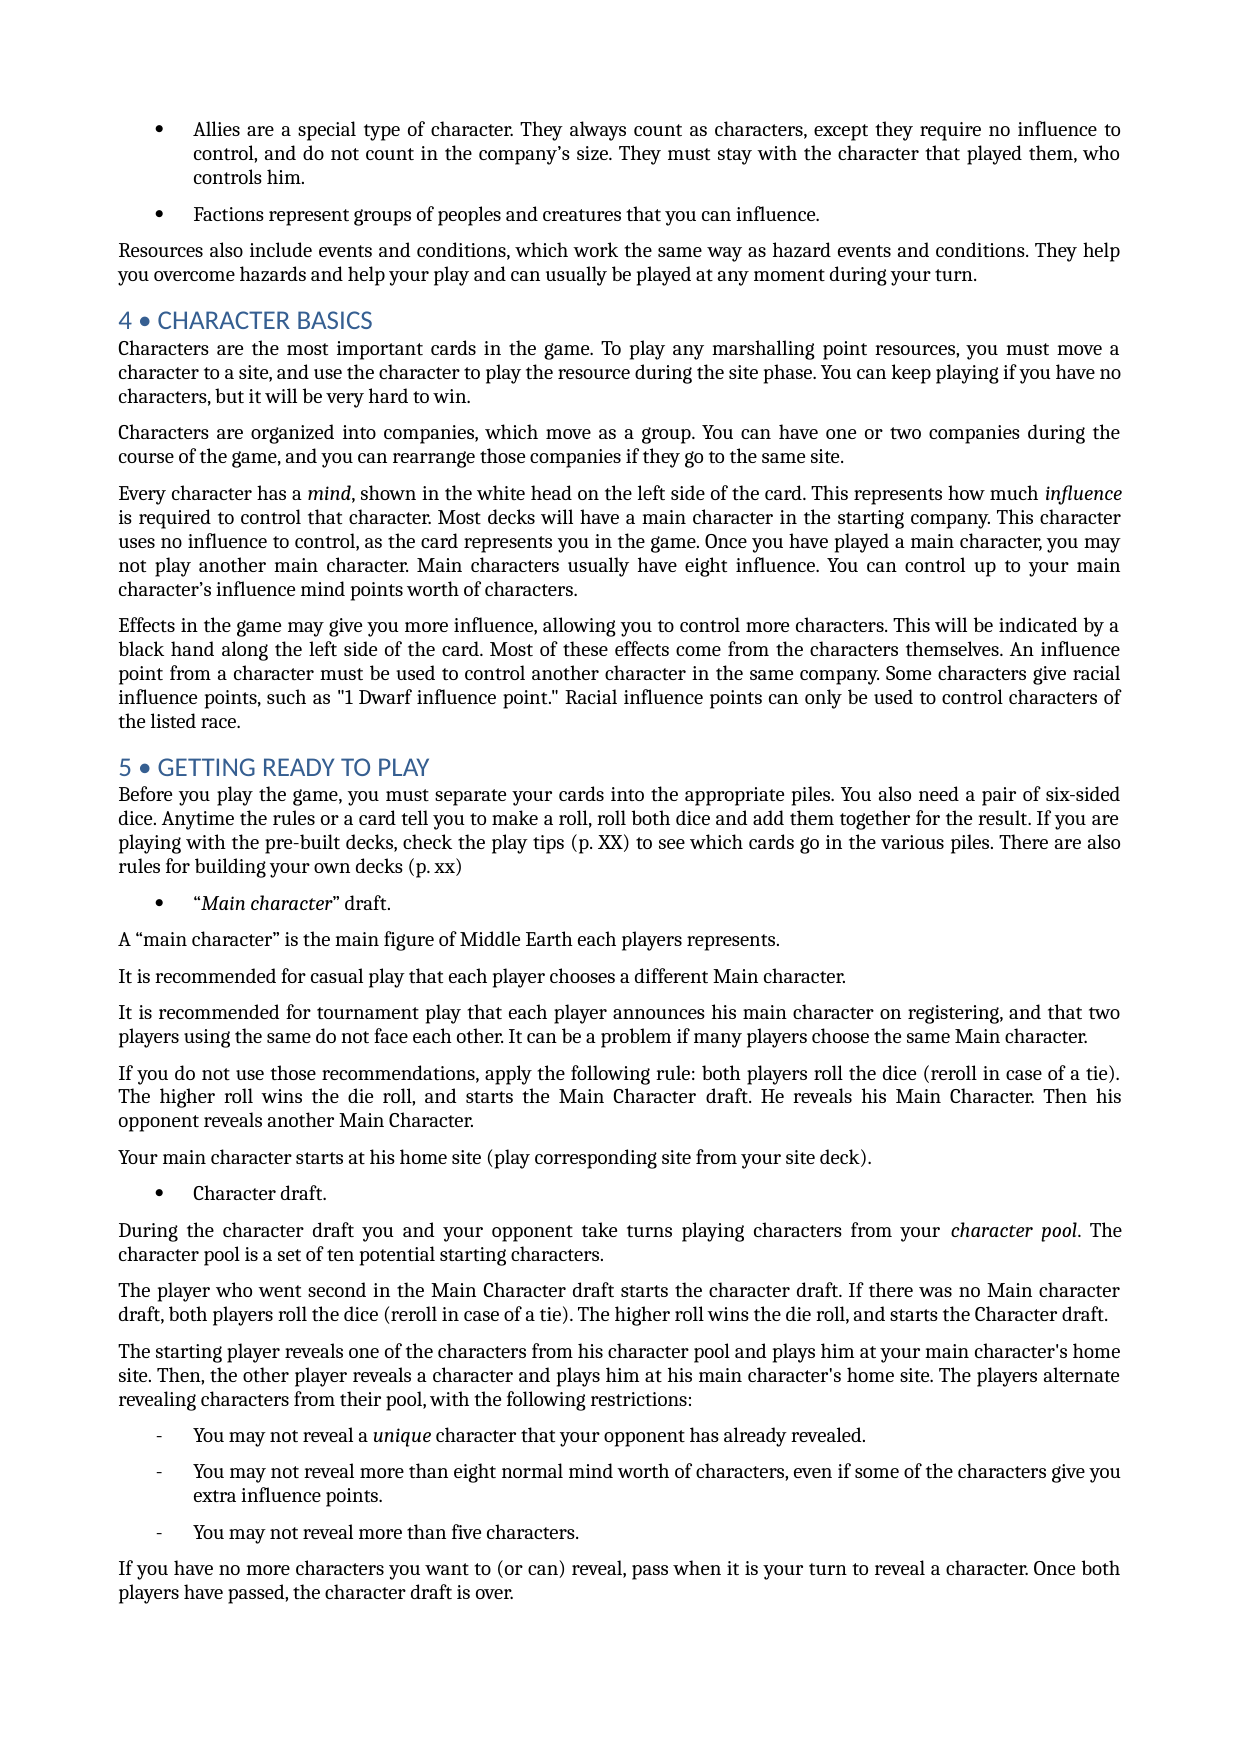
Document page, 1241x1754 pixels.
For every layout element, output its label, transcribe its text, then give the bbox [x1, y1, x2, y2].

text The player who went second in the Main Character draft starts the character draft. If there was no Main character draft, both players roll the dice (reroll in case of a tie). The higher roll wins the die roll, and starts the Character draft. [118, 1279, 1122, 1327]
text During the character draft you and your opponent take turns playing characters from your character pool. The character pool is a set of ten potential starting characters. [118, 1218, 1122, 1266]
text The starting player reveals one of the characters from his character pool and plays him at your main character's home site. Then, the other player reveals a character and plays him at his main character's home site. The players alternate revealing characters from their pool, with the following restrictions: [118, 1339, 1122, 1411]
text Characters are organized into companies, which move as a group. You can have one or two companies during the course of the game, and you can rearrange those companies if they go to the same site. [118, 421, 1122, 469]
list “Main character” draft. [156, 891, 1122, 915]
text Your main character starts at his home site (play corresponding site from your site deck). [118, 1146, 1122, 1169]
list You may not reveal more than eight normal mind worth of characters, even if some of the characters give you extra influence points. [156, 1460, 1122, 1508]
text Every character has a mind, shown in the white head on the left side of the card. This represents how much influence is required to control that character. Most decks will have a main character in the starting company. This character uses no influence to control, as the card represents you in the game. Once you have played a main character, you may not play another main character. Main characters usually have eight influence. You can control up to your main character’s influence mind points worth of characters. [118, 481, 1122, 601]
text Before you play the game, you must separate your cards into the appropriate piles. You also need a pair of six-sided dice. Anytime the rules or a card tell you to make a roll, roll both dice and add them together for the result. If you are playing with the pre-built decks, check the play tips (p. XX) to see which cards go in the various piles. There are also rules for building your own decks (p. xx) [118, 783, 1122, 879]
text Effects in the game may give you more influence, allowing you to control more characters. This will be indicated by a black hand along the left side of the card. Most of these effects come from the characters themselves. An influence point from a character must be used to control another character in the same company. Some characters give racial influence points, such as "1 Dwarf influence point." Racial influence points can only be used to control characters of the listed race. [118, 614, 1122, 733]
list Allies are a special type of character. They always count as characters, except they require no influence to control, and do not count in the company’s size. They must stay with the character that played them, who controls him. [156, 118, 1122, 190]
text It is recommended for casual play that each player chooses a different Main character. [118, 964, 1122, 988]
list Character draft. [156, 1182, 1122, 1206]
text Characters are the most important cards in the game. To play any marshalling point resources, you must move a character to a site, and use the character to play the resource during the site phase. You can keep playing if you have no characters, but it will be very hard to win. [118, 337, 1122, 408]
text Resources also include events and conditions, which work the same way as hazard events and conditions. They help you overcome hazards and help your play and can usually be played at any moment during your turn. [118, 239, 1122, 287]
subtitle 4 • CHARACTER BASICS [118, 303, 1122, 337]
list You may not reveal more than five characters. [156, 1521, 1122, 1544]
text If you do not use those recommendations, apply the following rule: both players roll the dice (reroll in case of a tie). The higher roll wins the die roll, and starts the Main Character draft. He reveals his Main Character. Then his opponent reveals another Main Character. [118, 1061, 1122, 1133]
text It is recommended for tournament play that each player announces his main character on registering, and that two players using the same do not face each other. It can be a problem if many players choose the same Main character. [118, 1001, 1122, 1049]
subtitle 5 • GETTING READY TO PLAY [118, 750, 1122, 783]
list Factions represent groups of peoples and creatures that you can influence. [156, 202, 1122, 226]
text A “main character” is the main figure of Middle Earth each players represents. [118, 928, 1122, 952]
list You may not reveal a unique character that your opponent has already revealed. [156, 1424, 1122, 1448]
text If you have no more characters you want to (or can) reveal, pass when it is your turn to reveal a character. Once both players have passed, the character draft is over. [118, 1557, 1122, 1605]
